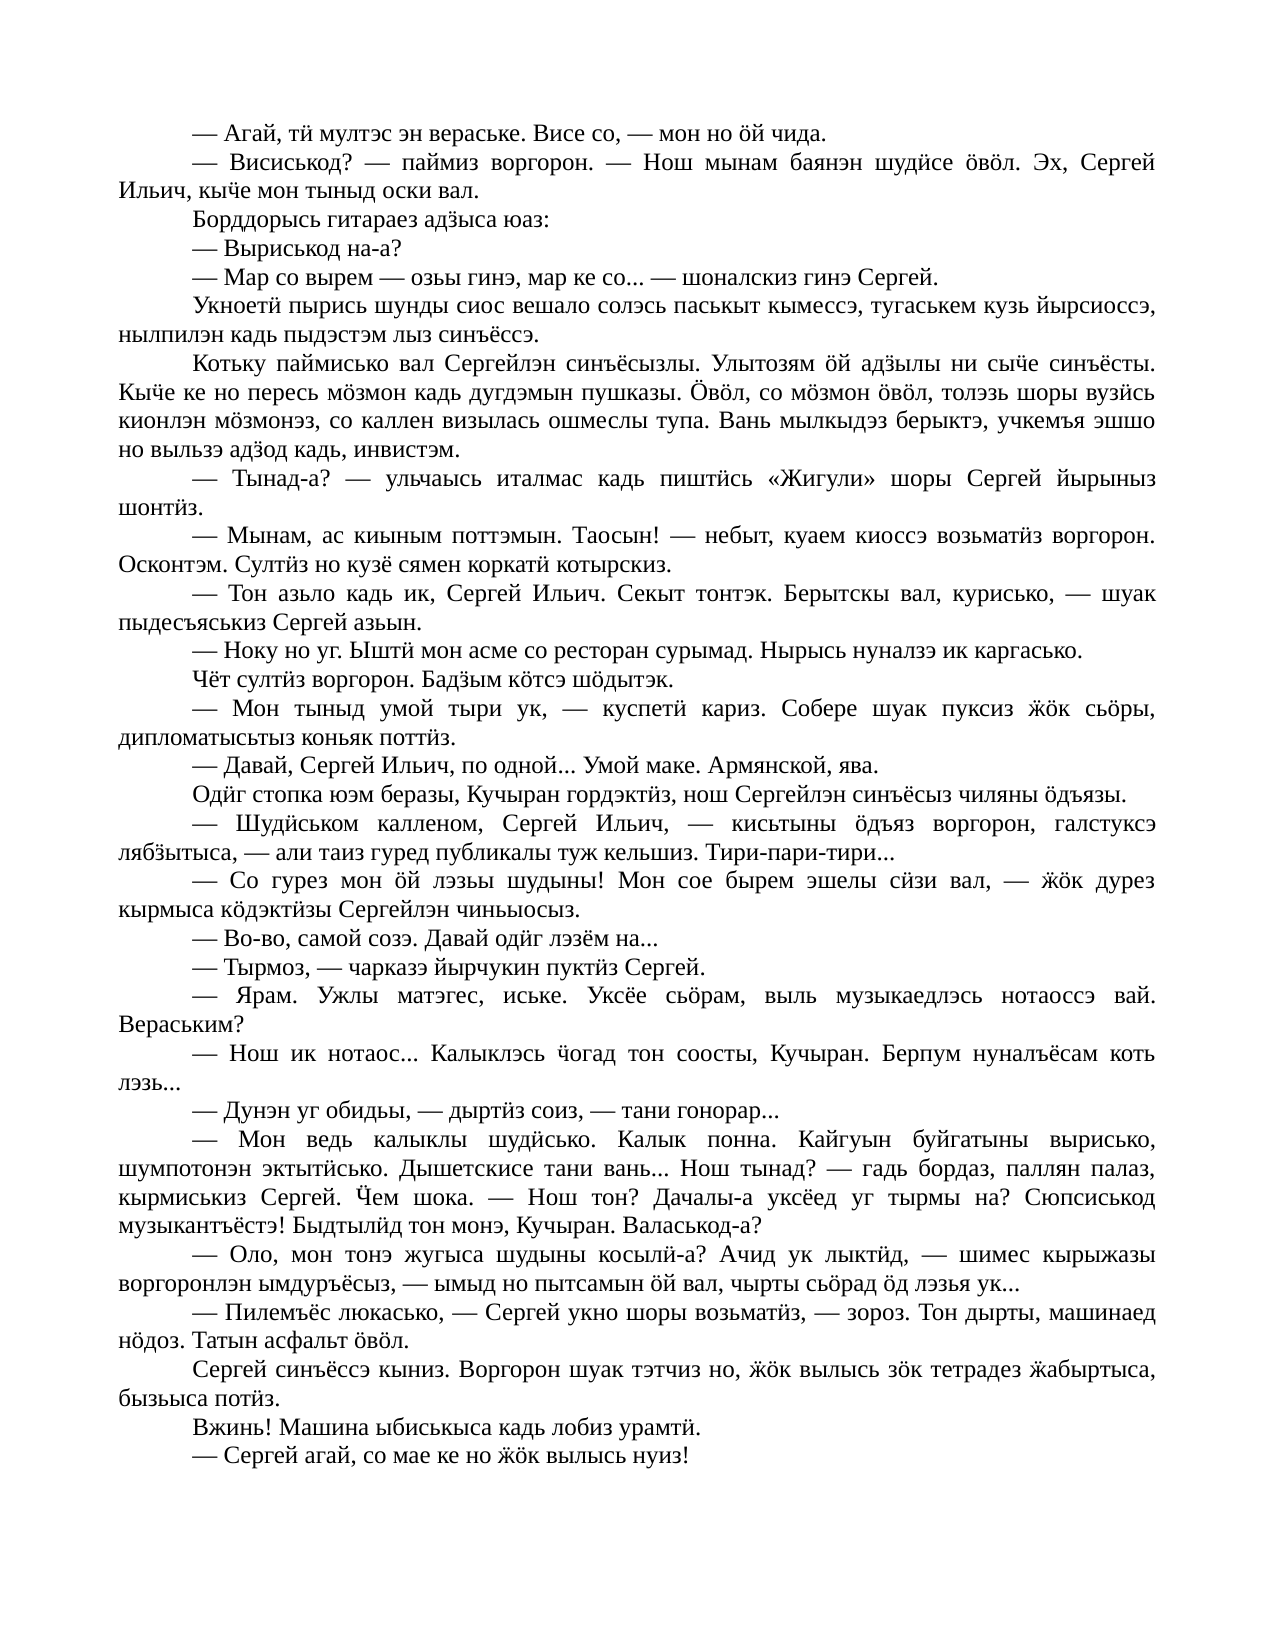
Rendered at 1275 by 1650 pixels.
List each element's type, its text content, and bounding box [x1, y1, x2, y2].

text — Тырмоз, — чарказэ йырчукин пуктӥз Сергей. [118, 952, 1157, 981]
text — Пилемъёс люкасько, — Сергей укно шоры возьматӥз, — зороз. Тон дырты, машинаед нӧдоз. Татын асфальт ӧвӧл. [118, 1297, 1157, 1354]
text Котьку паймисько вал Сергейлэн синъёсызлы. Улытозям ӧй адӟылы ни сыӵе синъёсты. Кыӵе ке но пересь мӧзмон кадь дугдэмын пушказы. Ӧвӧл, со мӧзмон ӧвӧл, толэзь шоры вузӥсь кионлэн мӧзмонэз, со каллен визылась ошмеслы тупа. Вань мылкыдэз берыктэ, учкемъя эшшо но выльзэ адӟод кадь, инвистэм. [118, 348, 1157, 463]
text — Висиськод? — паймиз воргорон. — Нош мынам баянэн шудӥсе ӧвӧл. Эх, Сергей Ильич, кыӵе мон тыныд оски вал. [118, 147, 1157, 204]
text — Выриськод на-а? [118, 233, 1157, 262]
text — Оло, мон тонэ жугыса шудыны косылӥ-а? Ачид ук лыктӥд, — шимес кырыжазы воргоронлэн ымдуръёсыз, — ымыд но пытсамын ӧй вал, чырты сьӧрад ӧд лэзья ук... [118, 1239, 1157, 1297]
text Борддорысь гитараез адӟыса юаз: [118, 204, 1157, 233]
text — Давай, Сергей Ильич, по одной... Умой маке. Армянской, ява. [118, 751, 1157, 779]
text — Мон тыныд умой тыри ук, — куспетӥ кариз. Собере шуак пуксиз ӝӧк сьӧры, дипломатысьтыз коньяк поттӥз. [118, 693, 1157, 751]
text — Ноку но уг. Ыштӥ мон асме со ресторан сурымад. Нырысь нуналзэ ик каргасько. [118, 636, 1157, 664]
text — Агай, тӥ мултэс эн вераське. Висе со, — мон но ӧй чида. [118, 118, 1157, 147]
text — Ярам. Ужлы матэгес, иське. Уксёе сьӧрам, выль музыкаедлэсь нотаоссэ вай. Вераським? [118, 981, 1157, 1038]
text — Нош ик нотаос... Калыклэсь ӵогад тон соосты, Кучыран. Берпум нуналъёсам коть лэзь... [118, 1038, 1157, 1096]
text Укноетӥ пырись шунды сиос вешало солэсь паськыт кымессэ, тугаськем кузь йырсиоссэ, нылпилэн кадь пыдэстэм лыз синъёссэ. [118, 291, 1157, 348]
text — Мон ведь калыклы шудӥсько. Калык понна. Кайгуын буйгатыны вырисько, шумпотонэн эктытӥсько. Дышетскисе тани вань... Нош тынад? — гадь бордаз, паллян палаз, кырмиськиз Сергей. Ӵем шока. — Нош тон? Дачалы-а уксёед уг тырмы на? Сюпсиськод музыкантъёстэ! Быдтылӥд тон монэ, Кучыран. Валаськод-а? [118, 1124, 1157, 1239]
text — Со гурез мон ӧй лэзьы шудыны! Мон сое бырем эшелы сӥзи вал, — ӝӧк дурез кырмыса кӧдэктӥзы Сергейлэн чиньыосыз. [118, 866, 1157, 923]
text — Тынад-а? — ульчаысь италмас кадь пиштӥсь «Жигули» шоры Сергей йырыныз шонтӥз. [118, 463, 1157, 521]
text — Мар со вырем — озьы гинэ, мар ке со... — шоналскиз гинэ Сергей. [118, 262, 1157, 291]
text — Тон азьло кадь ик, Сергей Ильич. Секыт тонтэк. Берытскы вал, курисько, — шуак пыдесъяськиз Сергей азьын. [118, 578, 1157, 636]
text — Сергей агай, со мае ке но ӝӧк вылысь нуиз! [118, 1441, 1157, 1469]
text Чёт султӥз воргорон. Бадӟым кӧтсэ шӧдытэк. [118, 664, 1157, 693]
text Одӥг стопка юэм беразы, Кучыран гордэктӥз, нош Сергейлэн синъёсыз чиляны ӧдъязы. [118, 779, 1157, 808]
text — Во-во, самой созэ. Давай одӥг лэзём на... [118, 923, 1157, 952]
text Сергей синъёссэ кыниз. Воргорон шуак тэтчиз но, ӝӧк вылысь зӧк тетрадез ӝабыртыса, бызьыса потӥз. [118, 1354, 1157, 1412]
text — Шудӥськом калленом, Сергей Ильич, — кисьтыны ӧдъяз воргорон, галстуксэ лябӟытыса, — али таиз гуред публикалы туж кельшиз. Тири-пари-тири... [118, 808, 1157, 866]
text — Дунэн уг обидьы, — дыртӥз соиз, — тани гонорар... [118, 1096, 1157, 1124]
text — Мынам, ас киыным поттэмын. Таосын! — небыт, куаем киоссэ возьматӥз воргорон. Осконтэм. Султӥз но кузё сямен коркатӥ котырскиз. [118, 521, 1157, 578]
text Вжинь! Машина ыбиськыса кадь лобиз урамтӥ. [118, 1412, 1157, 1441]
